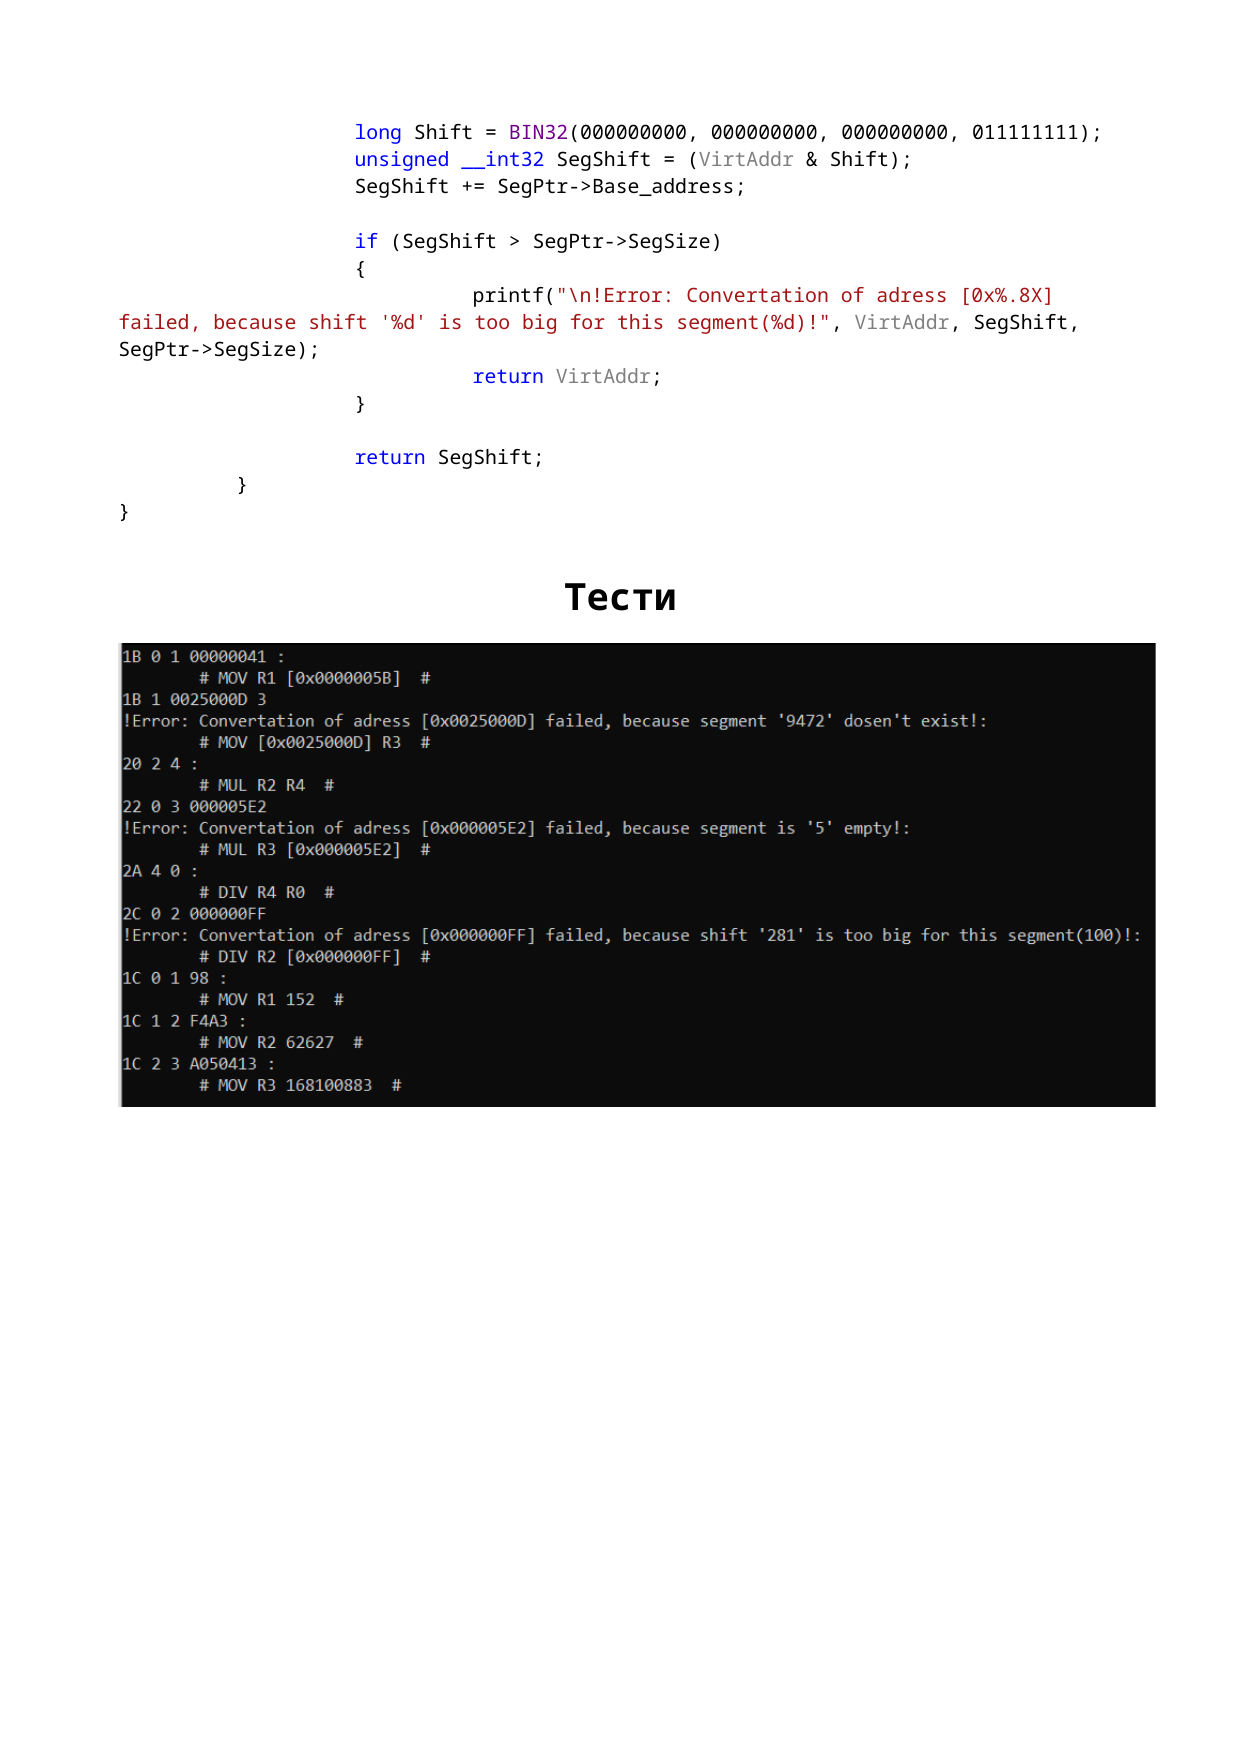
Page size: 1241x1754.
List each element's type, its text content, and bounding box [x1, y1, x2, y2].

text SegShift += SegPtr->Base_address; [118, 172, 1122, 199]
text } [118, 497, 1122, 524]
text return SegShift; [118, 443, 1122, 470]
text } [118, 389, 1122, 416]
text { [118, 254, 1122, 281]
text long Shift = BIN32(000000000, 000000000, 000000000, 011111111); [118, 118, 1122, 145]
text unsigned __int32 SegShift = (VirtAddr & Shift); [118, 145, 1122, 172]
text printf("\n!Error: Convertation of adress [0x%.8X] failed, because shift '%d' is too big for this segment(%d)!", VirtAddr, SegShift, SegPtr->SegSize); [118, 281, 1122, 362]
text return VirtAddr; [118, 362, 1122, 389]
text } [118, 470, 1122, 497]
text Тести [118, 571, 1122, 622]
text if (SegShift > SegPtr->SegSize) [118, 227, 1122, 254]
